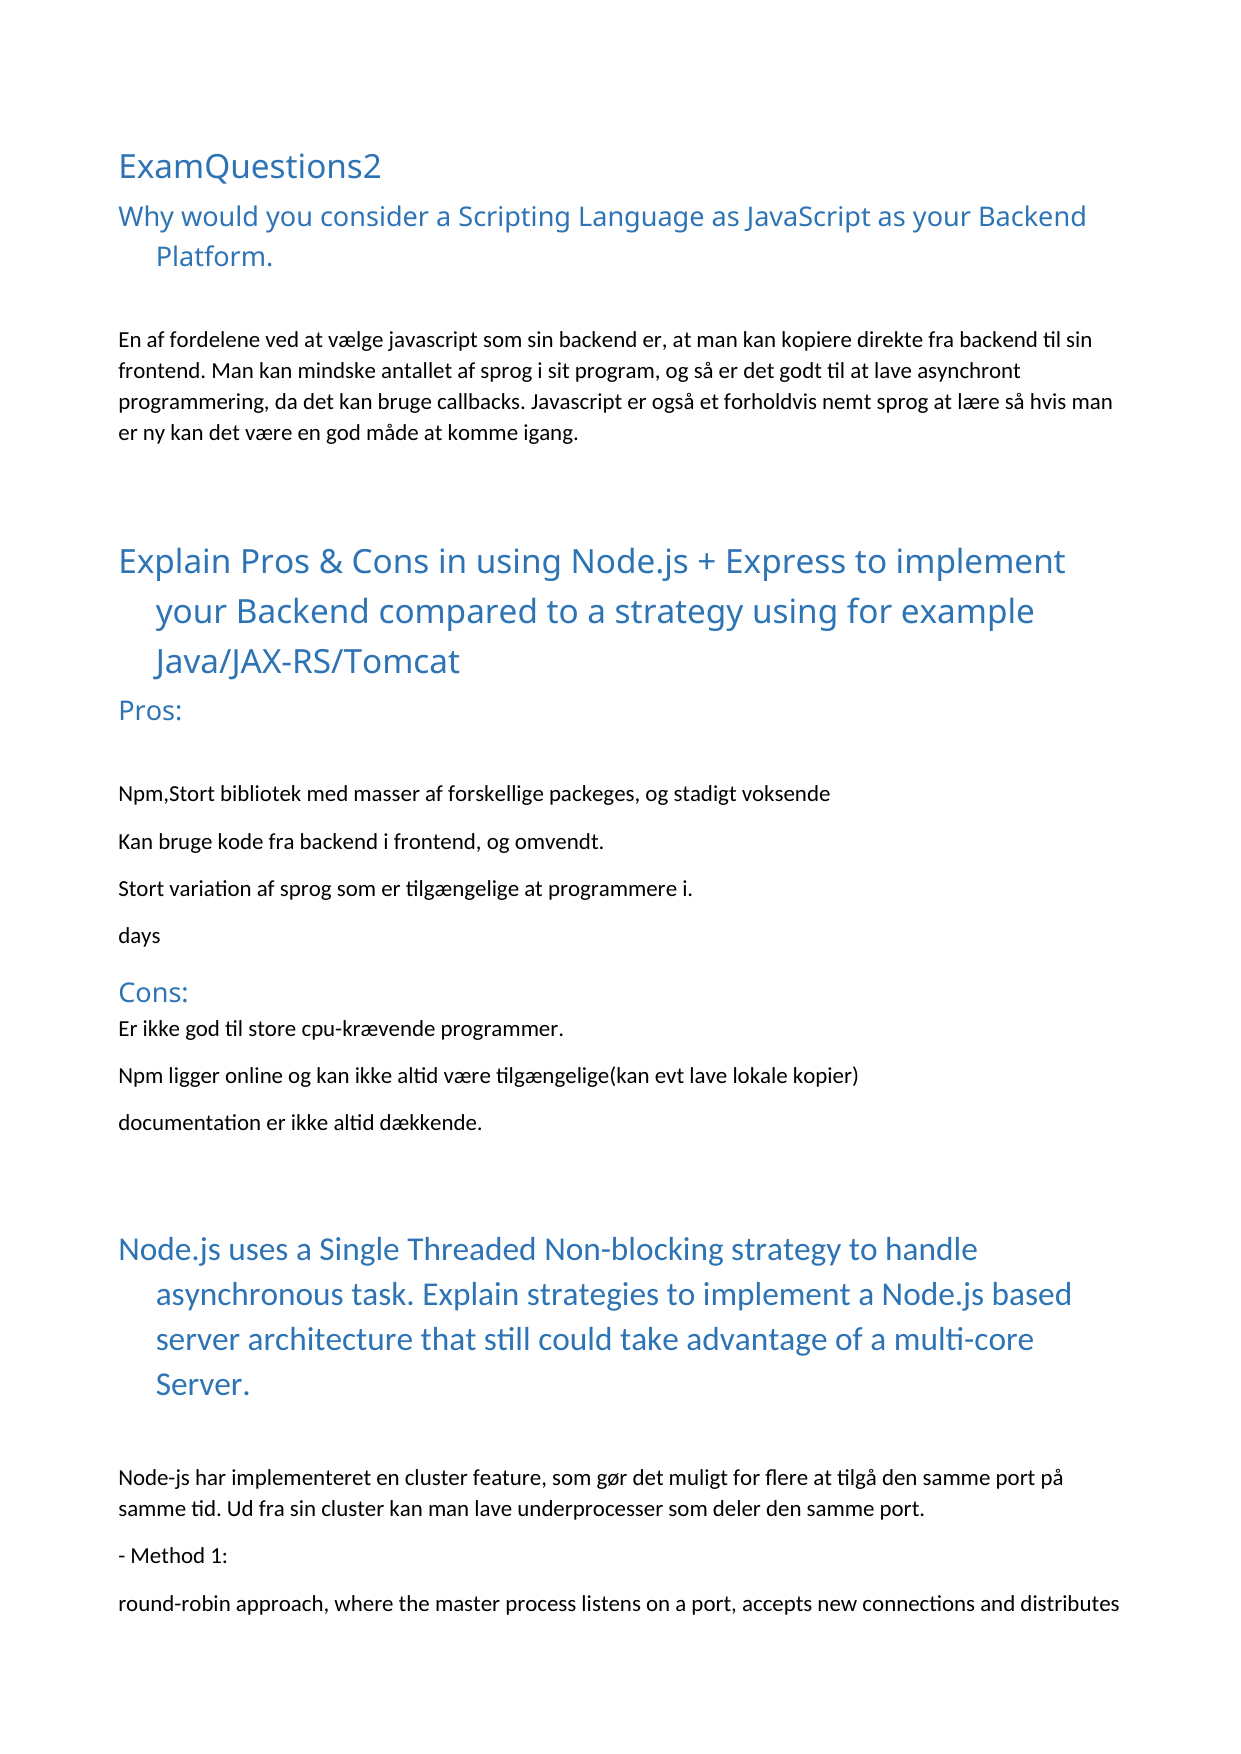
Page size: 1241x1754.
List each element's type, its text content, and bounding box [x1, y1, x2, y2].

text En af fordelene ved at vælge javascript som sin backend er, at man kan kopiere direkte fra backend til sin frontend. Man kan mindske antallet af sprog i sit program, og så er det godt til at lave asynchront programmering, da det kan bruge callbacks. Javascript er også et forholdvis nemt sprog at lære så hvis man er ny kan det være en god måde at komme igang. [118, 326, 1122, 446]
text Cons: [118, 973, 1122, 1010]
text Explain Pros & Cons in using Node.js + Express to implement your Backend compared to a strategy using for example Java/JAX-RS/Tomcat [118, 538, 1122, 683]
text Pros: [118, 691, 1122, 728]
text Stort variation af sprog som er tilgængelige at programmere i. [118, 874, 1122, 902]
text Er ikke god til store cpu-krævende programmer. [118, 1014, 1122, 1042]
text Npm,Stort bibliotek med masser af forskellige packeges, og stadigt voksende [118, 779, 1122, 807]
text Node.js uses a Single Threaded Non-blocking strategy to handle asynchronous task. Explain strategies to implement a Node.js based server architecture that still could take advantage of a multi-core Server. [118, 1228, 1122, 1403]
text days [118, 922, 1122, 949]
text Node-js har implementeret en cluster feature, som gør det muligt for flere at tilgå den samme port på samme tid. Ud fra sin cluster kan man lave underprocesser som deler den samme port. [118, 1463, 1122, 1522]
text round-robin approach, where the master process listens on a port, accepts new connections and distributes [118, 1589, 1122, 1617]
text Npm ligger online og kan ikke altid være tilgængelige(kan evt lave lokale kopier) [118, 1061, 1122, 1089]
text ExamQuestions2 [118, 143, 1122, 188]
text documentation er ikke altid dækkende. [118, 1108, 1122, 1136]
text Why would you consider a Scripting Language as JavaScript as your Backend Platform. [118, 197, 1122, 274]
text Kan bruge kode fra backend i frontend, og omvendt. [118, 827, 1122, 855]
text - Method 1: [118, 1541, 1122, 1569]
